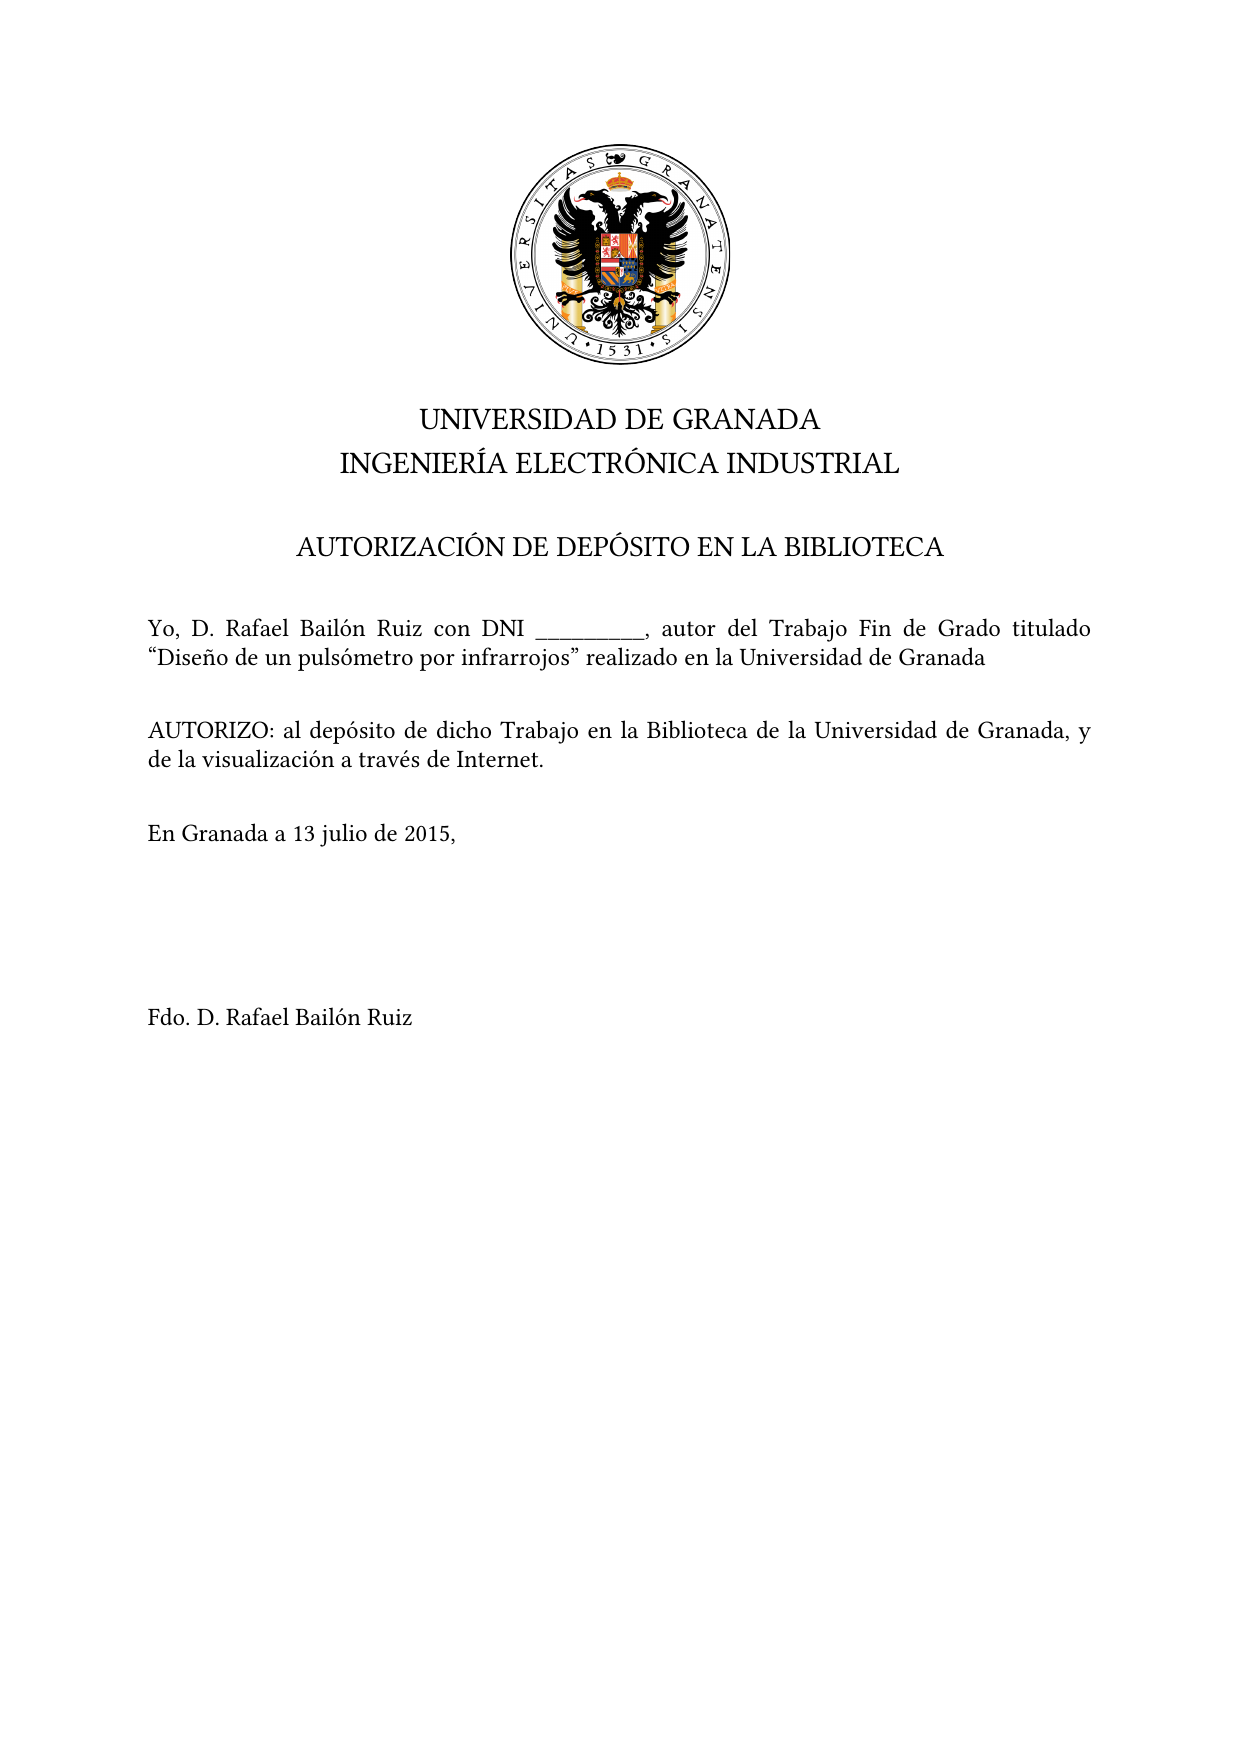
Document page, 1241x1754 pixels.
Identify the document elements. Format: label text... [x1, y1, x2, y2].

text Yo, D. Rafael Bailón Ruiz con DNI _________, autor del Trabajo Fin de Grado titulado “Diseño de un pulsómetro por infrarrojos” realizado en la Universidad de Granada [148, 614, 1093, 671]
text UNIVERSIDAD DE GRANADA [148, 401, 1093, 437]
picture [510, 144, 730, 365]
text INGENIERÍA ELECTRÓNICA INDUSTRIAL [148, 445, 1093, 481]
text AUTORIZO: al depósito de dicho Trabajo en la Biblioteca de la Universidad de Granada, y de la visualización a través de Internet. [148, 716, 1093, 773]
text AUTORIZACIÓN DE DEPÓSITO EN LA BIBLIOTECA [148, 531, 1093, 564]
text Fdo. D. Rafael Bailón Ruiz [148, 1003, 1093, 1031]
text En Granada a 13 julio de 2015, [148, 818, 1093, 847]
